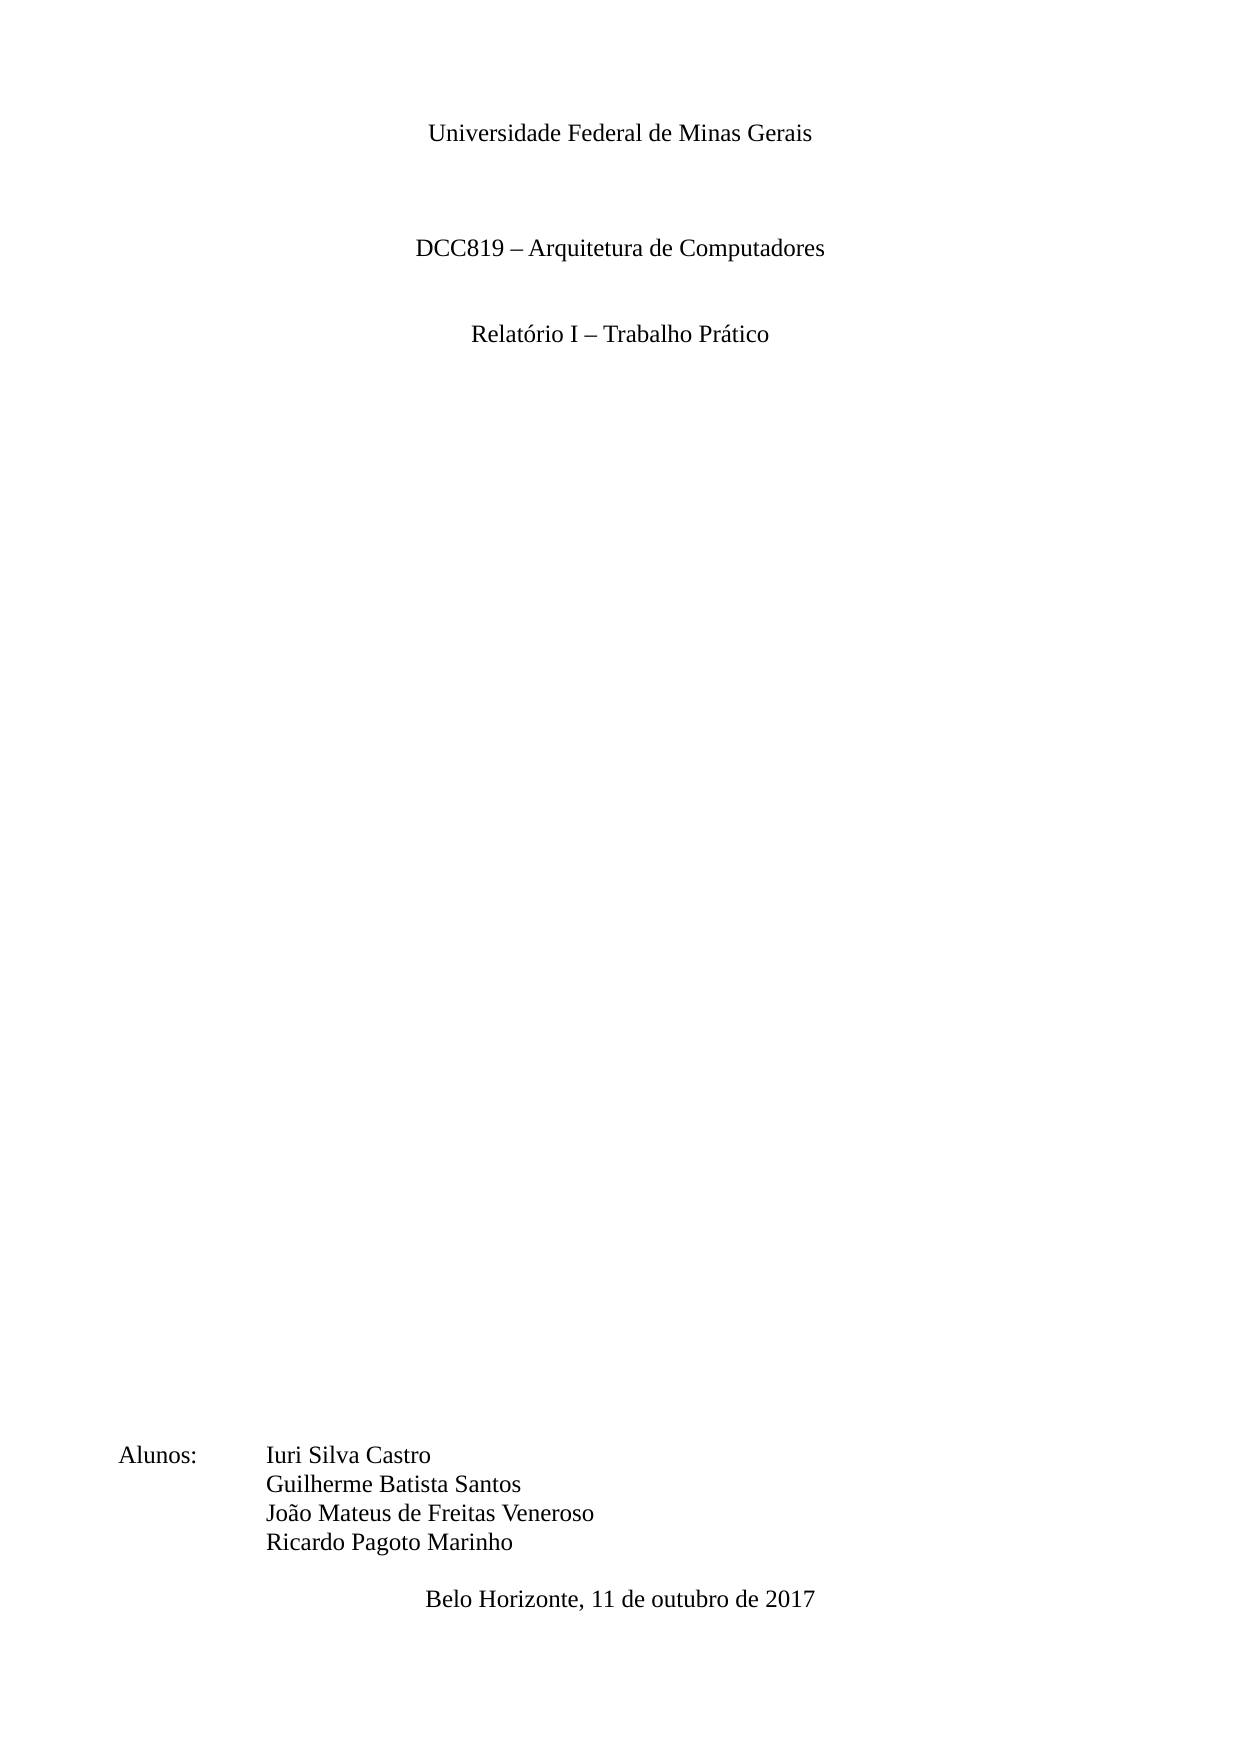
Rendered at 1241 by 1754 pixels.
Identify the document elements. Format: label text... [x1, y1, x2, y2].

text Relatório I – Trabalho Prático [118, 319, 1122, 348]
text DCC819 – Arquitetura de Computadores [118, 233, 1122, 262]
text Universidade Federal de Minas Gerais [118, 118, 1122, 147]
text João Mateus de Freitas Veneroso [118, 1498, 1122, 1527]
text Guilherme Batista Santos [118, 1469, 1122, 1498]
text Belo Horizonte, 11 de outubro de 2017 [118, 1584, 1122, 1613]
text Alunos: Iuri Silva Castro [118, 1441, 1122, 1469]
text Ricardo Pagoto Marinho [118, 1527, 1122, 1556]
